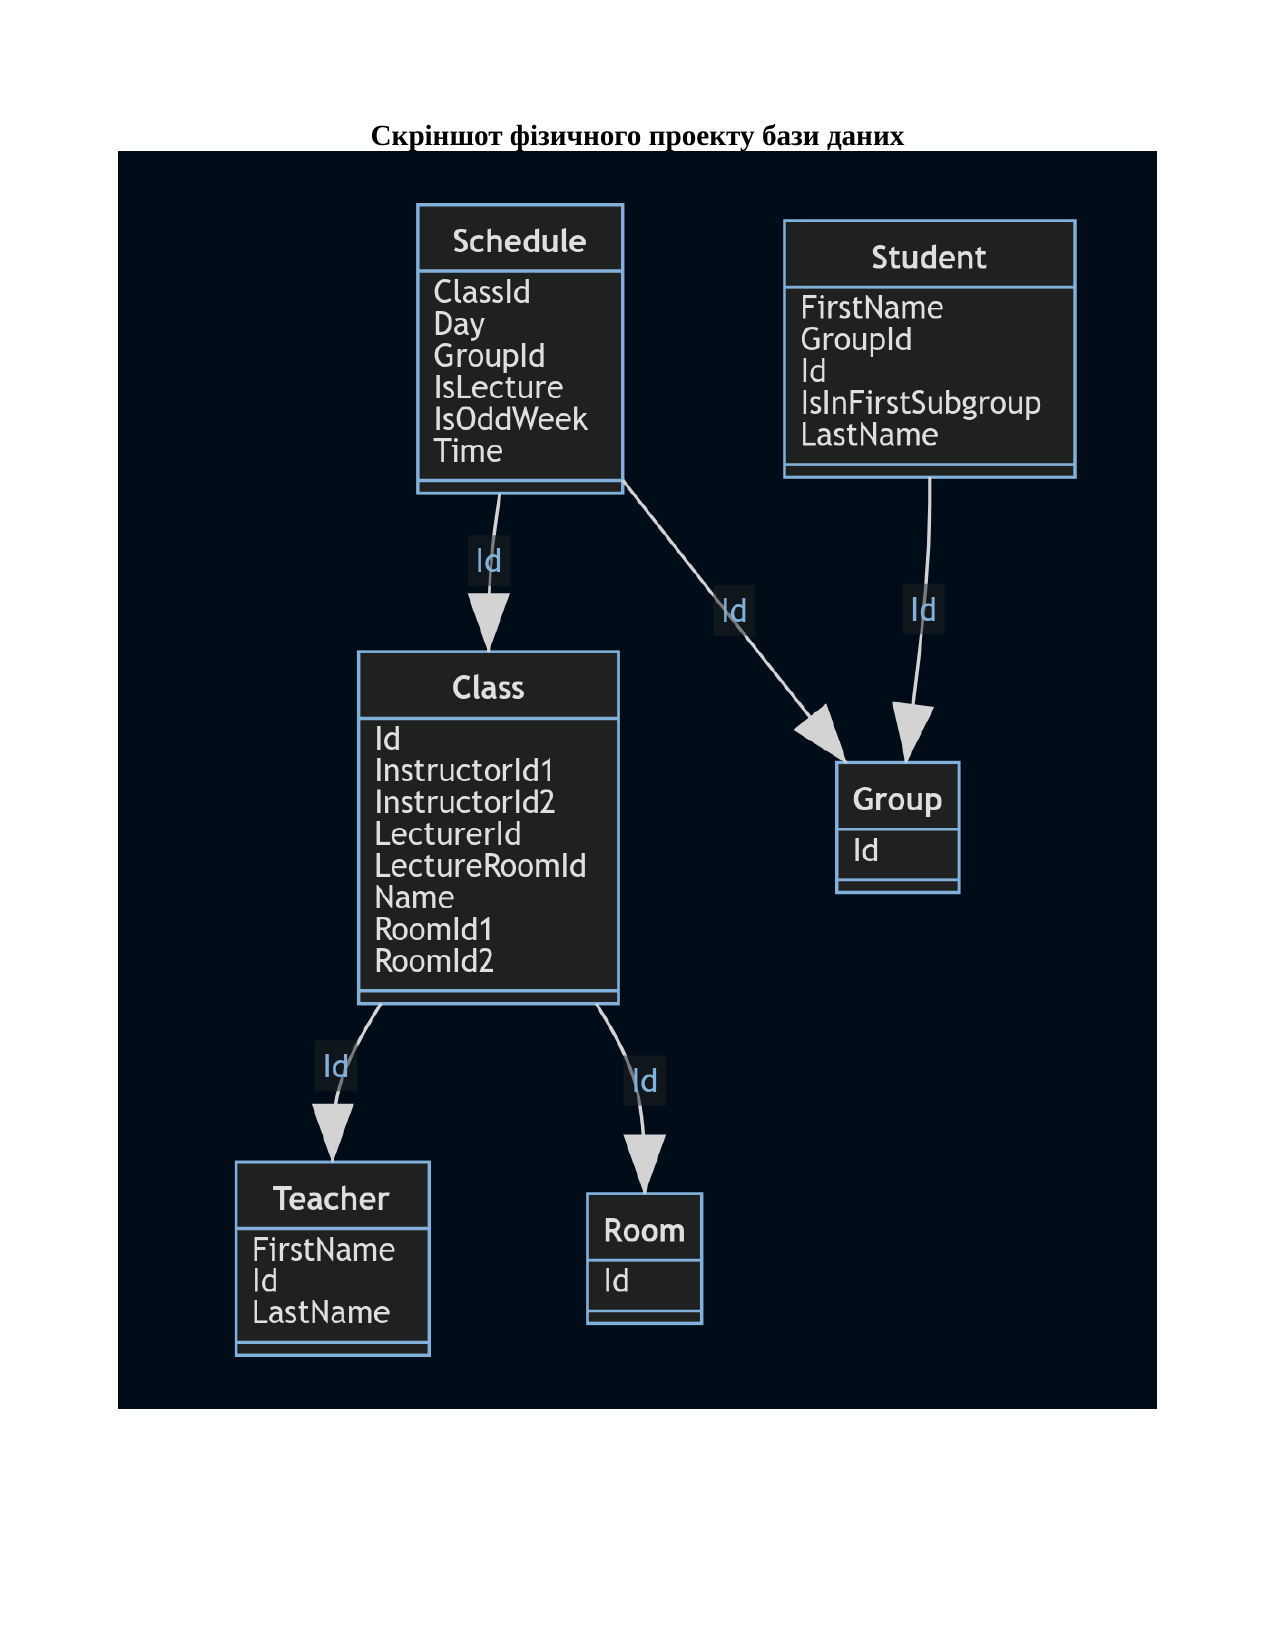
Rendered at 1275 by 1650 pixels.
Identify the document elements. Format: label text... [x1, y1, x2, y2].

picture [118, 151, 1157, 1409]
text Скріншот фізичного проекту бази даних [118, 118, 1157, 151]
